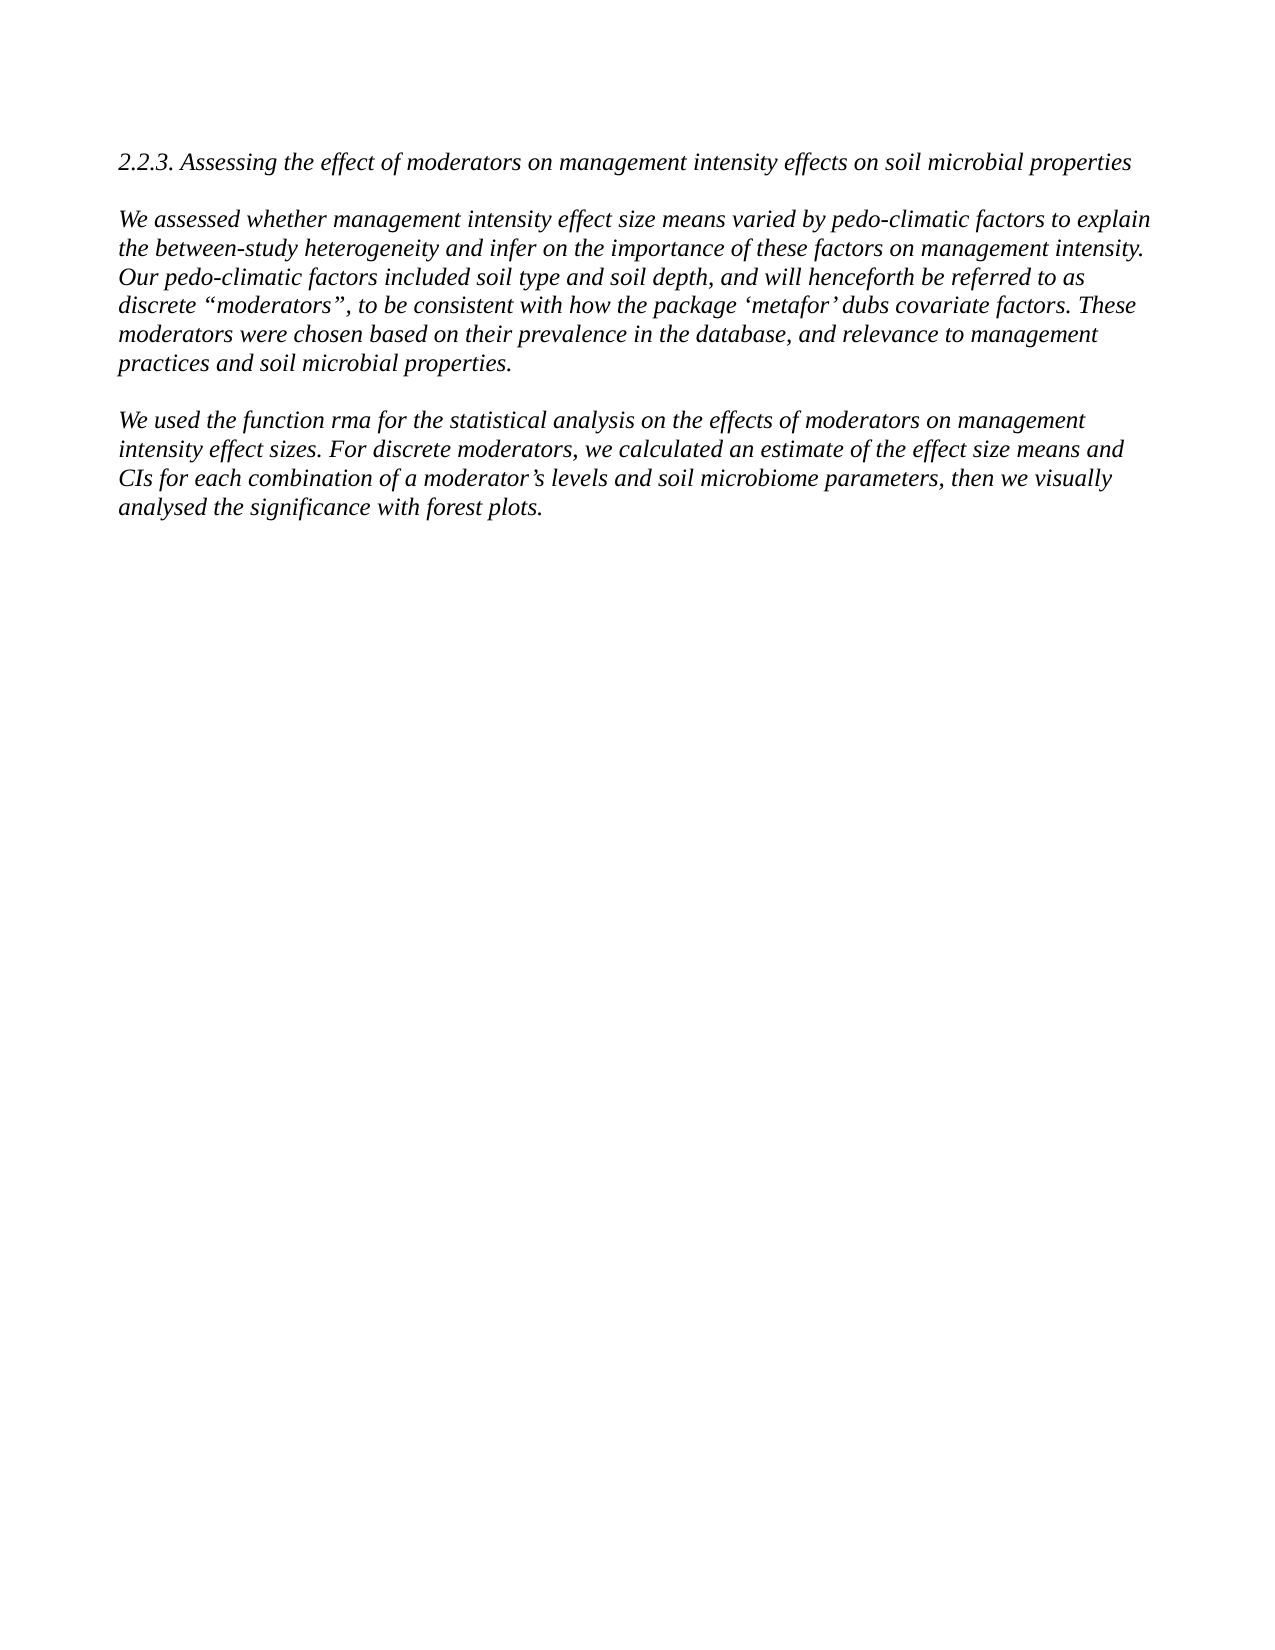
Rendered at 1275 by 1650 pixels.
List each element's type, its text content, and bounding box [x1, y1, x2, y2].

text We assessed whether management intensity effect size means varied by pedo-climatic factors to explain the between-study heterogeneity and infer on the importance of these factors on management intensity. Our pedo-climatic factors included soil type and soil depth, and will henceforth be referred to as discrete “moderators”, to be consistent with how the package ‘metafor’ dubs covariate factors. These moderators were chosen based on their prevalence in the database, and relevance to management practices and soil microbial properties. [118, 204, 1157, 377]
text We used the function rma for the statistical analysis on the effects of moderators on management intensity effect sizes. For discrete moderators, we calculated an estimate of the effect size means and CIs for each combination of a moderator’s levels and soil microbiome parameters, then we visually analysed the significance with forest plots. [118, 406, 1157, 521]
text 2.2.3. Assessing the effect of moderators on management intensity effects on soil microbial properties [118, 147, 1157, 176]
